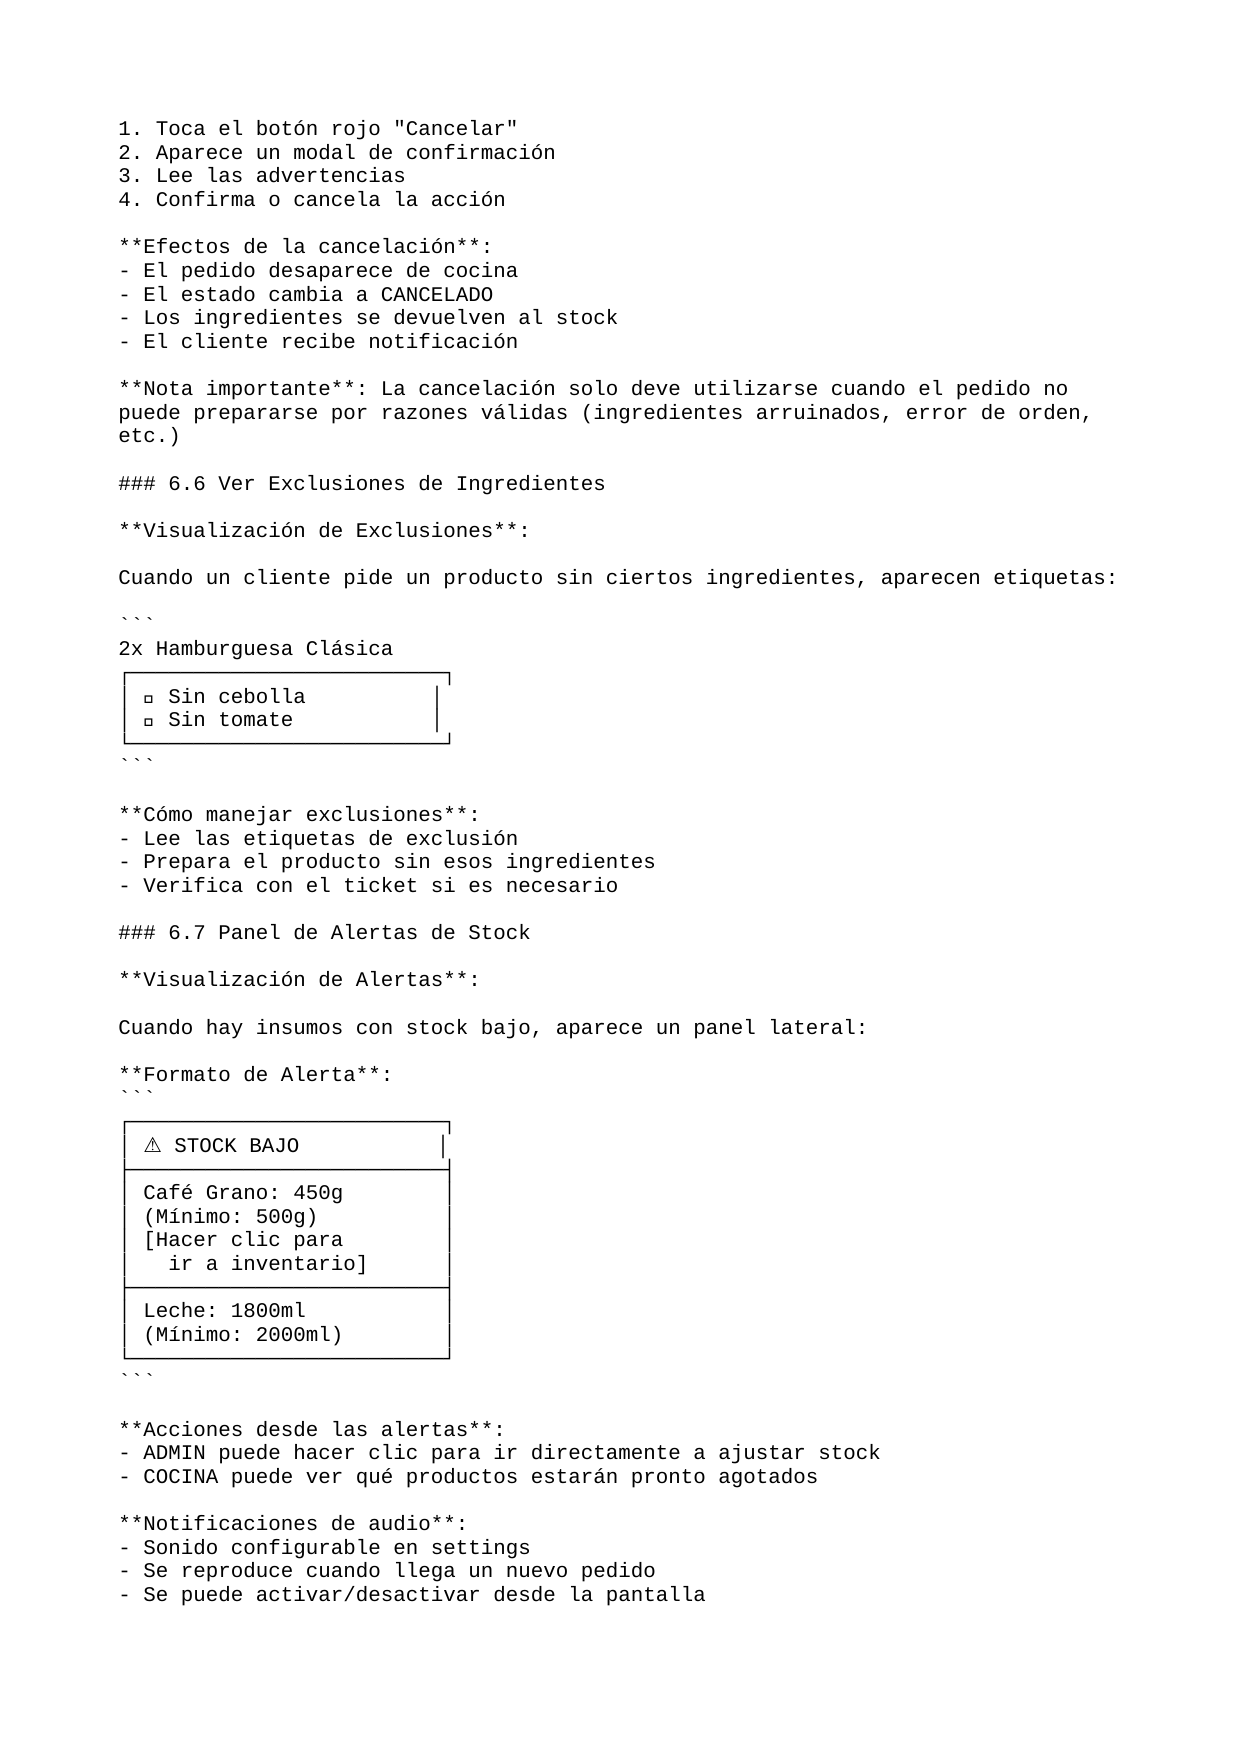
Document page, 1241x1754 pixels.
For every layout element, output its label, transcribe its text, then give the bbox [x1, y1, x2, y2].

text Cuando hay insumos con stock bajo, aparece un panel lateral: [118, 1017, 1122, 1040]
text └─────────────────────────┘ [118, 733, 1122, 757]
text 3. Lee las advertencias [118, 165, 1122, 189]
text - El cliente recibe notificación [118, 331, 1122, 354]
text ┌─────────────────────────┐ [118, 1111, 1122, 1135]
text - El estado cambia a CANCELADO [118, 284, 1122, 307]
text │ ⚠️ STOCK BAJO │ [443, 1135, 1122, 1158]
text │ (Mínimo: 500g) │ [450, 1206, 1122, 1229]
text - Sonido configurable en settings [118, 1537, 1122, 1561]
text **Notificaciones de audio**: [118, 1513, 1122, 1537]
text - Verifica con el ticket si es necesario [118, 875, 1122, 898]
text **Visualización de Exclusiones**: [118, 520, 1122, 544]
text ├─────────────────────────┤ [125, 1288, 449, 1300]
text ``` [118, 615, 1122, 638]
text │ 🔸 Sin tomate │ [118, 709, 1122, 733]
text Cuando un cliente pide un producto sin ciertos ingredientes, aparecen etiquetas: [118, 567, 1122, 591]
text **Visualización de Alertas**: [118, 969, 1122, 993]
text **Nota importante**: La cancelación solo deve utilizarse cuando el pedido no puede prepararse por razones válidas (ingredientes arruinados, error de orden, etc.) [118, 378, 1122, 449]
text ├─────────────────────────┤ [125, 1277, 449, 1287]
text - Se reproduce cuando llega un nuevo pedido [118, 1561, 1122, 1584]
text **Efectos de la cancelación**: [118, 236, 1122, 260]
text │ 🔸 Sin cebolla │ [437, 686, 1122, 709]
text - Se puede activar/desactivar desde la pantalla [118, 1584, 1122, 1608]
text ``` [118, 757, 1122, 780]
text **Formato de Alerta**: [118, 1064, 1122, 1088]
text ### 6.7 Panel de Alertas de Stock [118, 922, 1122, 946]
text ├─────────────────────────┤ [450, 1277, 1122, 1300]
text 2. Aparece un modal de confirmación [118, 142, 1122, 165]
text ┌─────────────────────────┐ [118, 662, 1122, 686]
text │ Café Grano: 450g │ [118, 1182, 1122, 1206]
text ├─────────────────────────┤ [118, 1158, 1122, 1182]
text **Cómo manejar exclusiones**: [118, 804, 1122, 827]
text │ 🔸 Sin cebolla │ [125, 686, 436, 709]
text │ ir a inventario] │ [118, 1253, 1122, 1277]
text - COCINA puede ver qué productos estarán pronto agotados [118, 1466, 1122, 1489]
text - Prepara el producto sin esos ingredientes [118, 851, 1122, 875]
text │ (Mínimo: 500g) │ [125, 1206, 449, 1229]
text - El pedido desaparece de cocina [118, 260, 1122, 284]
text ``` [118, 1088, 1122, 1111]
text │ Leche: 1800ml │ [118, 1300, 1122, 1324]
text - Lee las etiquetas de exclusión [118, 827, 1122, 851]
text │ [Hacer clic para │ [118, 1229, 1122, 1253]
text ``` [118, 1371, 1122, 1395]
text - ADMIN puede hacer clic para ir directamente a ajustar stock [118, 1442, 1122, 1466]
text **Acciones desde las alertas**: [118, 1419, 1122, 1442]
text │ (Mínimo: 2000ml) │ [118, 1324, 1122, 1348]
text - Los ingredientes se devuelven al stock [118, 307, 1122, 331]
text 2x Hamburguesa Clásica [118, 638, 1122, 662]
text └─────────────────────────┘ [118, 1348, 1122, 1371]
text ### 6.6 Ver Exclusiones de Ingredientes [118, 473, 1122, 496]
text 1. Toca el botón rojo "Cancelar" [118, 118, 1122, 142]
text │ ⚠️ STOCK BAJO │ [125, 1135, 442, 1158]
text 4. Confirma o cancela la acción [118, 189, 1122, 213]
